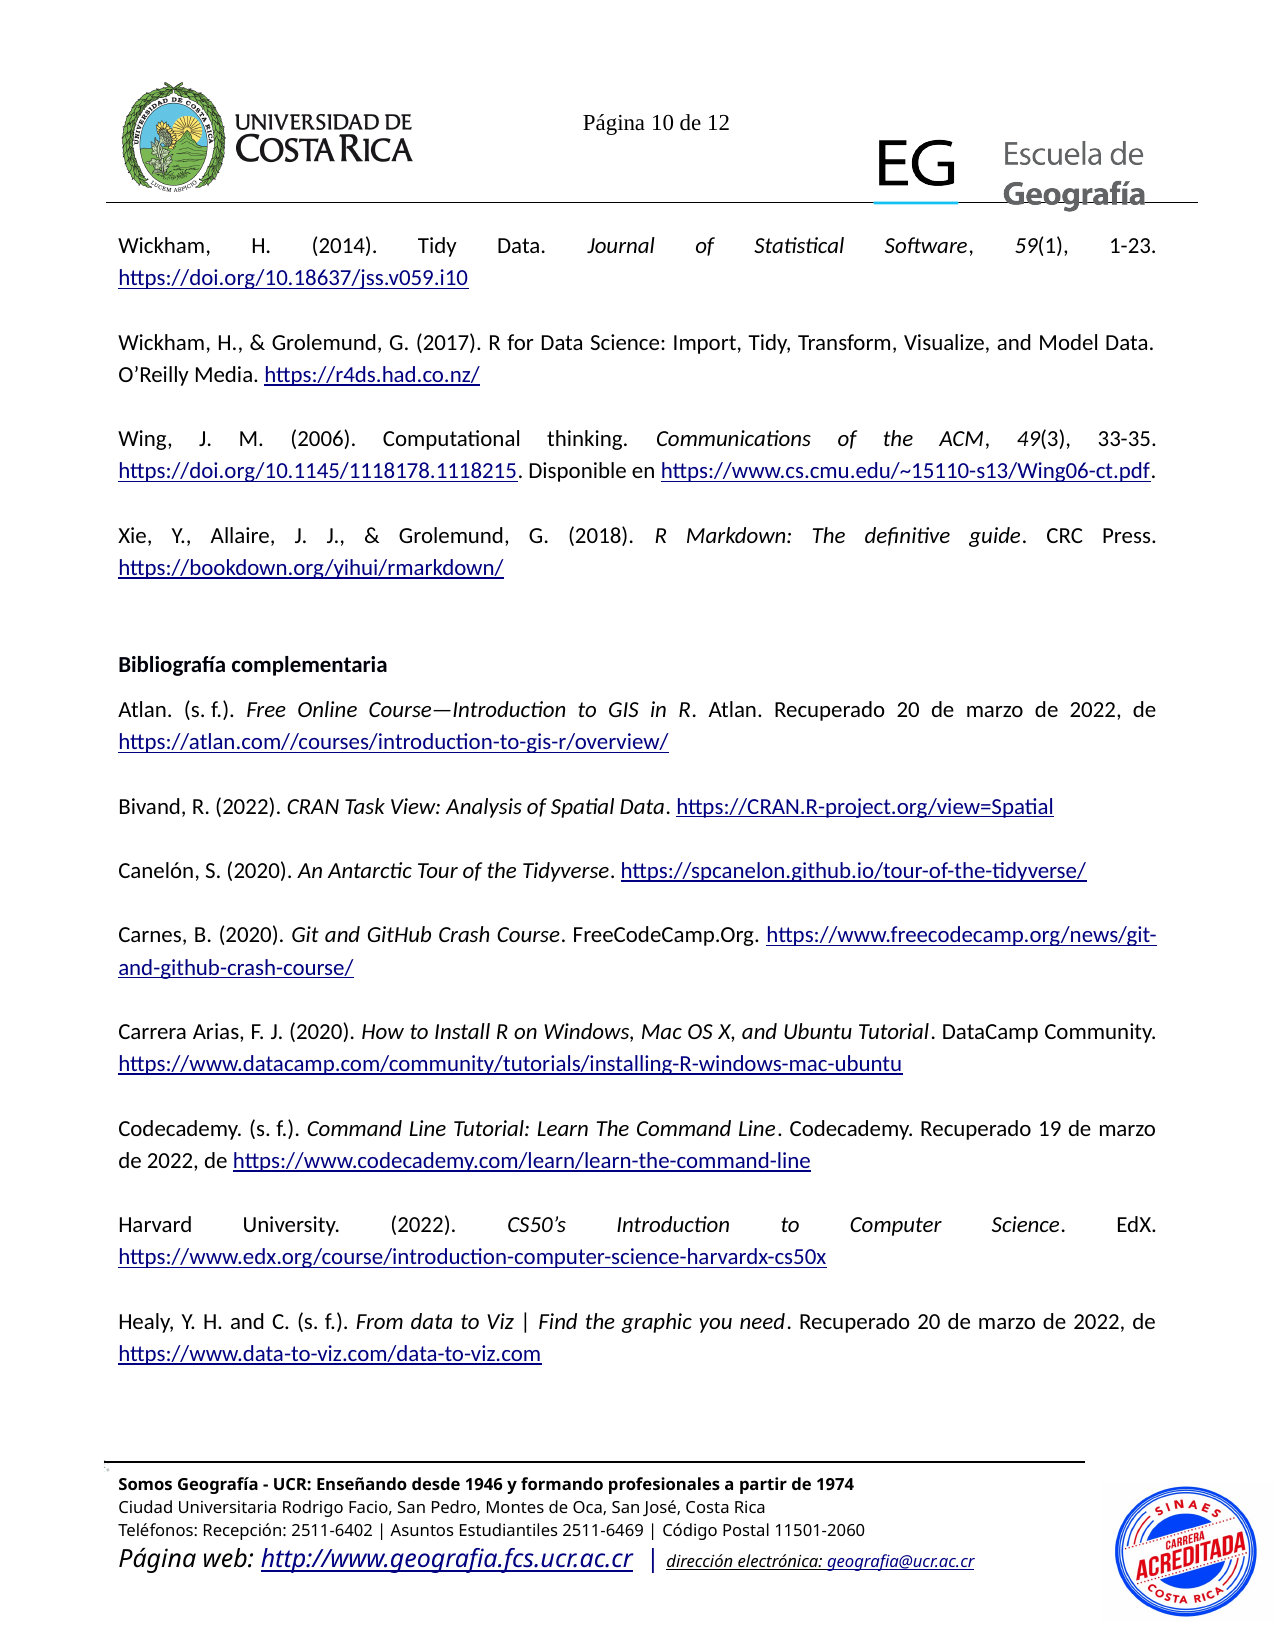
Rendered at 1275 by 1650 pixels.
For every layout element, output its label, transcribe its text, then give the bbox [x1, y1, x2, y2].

text Atlan. (s. f.). Free Online Course—Introduction to GIS in R. Atlan. Recuperado 20 de marzo de 2022, de https://atlan.com//courses/introduction-to-gis-r/overview/ [118, 695, 1157, 756]
text Canelón, S. (2020). An Antarctic Tour of the Tidyverse. https://spcanelon.github.io/tour-of-the-tidyverse/ [118, 856, 1157, 884]
text Bibliografía complementaria [118, 651, 1157, 679]
text Harvard University. (2022). CS50’s Introduction to Computer Science. EdX. https://www.edx.org/course/introduction-computer-science-harvardx-cs50x [118, 1210, 1157, 1271]
picture [849, 96, 1169, 247]
text Wickham, H. (2014). Tidy Data. Journal of Statistical Software, 59(1), 1-23. https://doi.org/10.18637/jss.v059.i10 [118, 231, 1157, 292]
text Carrera Arias, F. J. (2020). How to Install R on Windows, Mac OS X, and Ubuntu Tutorial. DataCamp Community. https://www.datacamp.com/community/tutorials/installing-R-windows-mac-ubuntu [118, 1017, 1157, 1077]
text Carnes, B. (2020). Git and GitHub Crash Course. FreeCodeCamp.Org. https://www.freecodecamp.org/news/git-and-github-crash-course/ [118, 921, 1157, 981]
text Codecademy. (s. f.). Command Line Tutorial: Learn The Command Line. Codecademy. Recuperado 19 de marzo de 2022, de https://www.codecademy.com/learn/learn-the-command-line [118, 1114, 1157, 1174]
picture [1101, 1482, 1274, 1622]
picture [118, 76, 417, 197]
text Healy, Y. H. and C. (s. f.). From data to Viz | Find the graphic you need. Recuperado 20 de marzo de 2022, de https://www.data-to-viz.com/data-to-viz.com [118, 1307, 1157, 1367]
text Xie, Y., Allaire, J. J., & Grolemund, G. (2018). R Markdown: The definitive guide. CRC Press. https://bookdown.org/yihui/rmarkdown/ [118, 521, 1157, 581]
text Wickham, H., & Grolemund, G. (2017). R for Data Science: Import, Tidy, Transform, Visualize, and Model Data. O’Reilly Media. https://r4ds.had.co.nz/ [118, 328, 1157, 388]
text Bivand, R. (2022). CRAN Task View: Analysis of Spatial Data. https://CRAN.R-project.org/view=Spatial [118, 792, 1157, 820]
text Wing, J. M. (2006). Computational thinking. Communications of the ACM, 49(3), 33-35. https://doi.org/10.1145/1118178.1118215. Disponible en https://www.cs.cmu.edu/~15110-s13/Wing06-ct.pdf. [118, 424, 1157, 485]
picture [103, 1452, 110, 1479]
